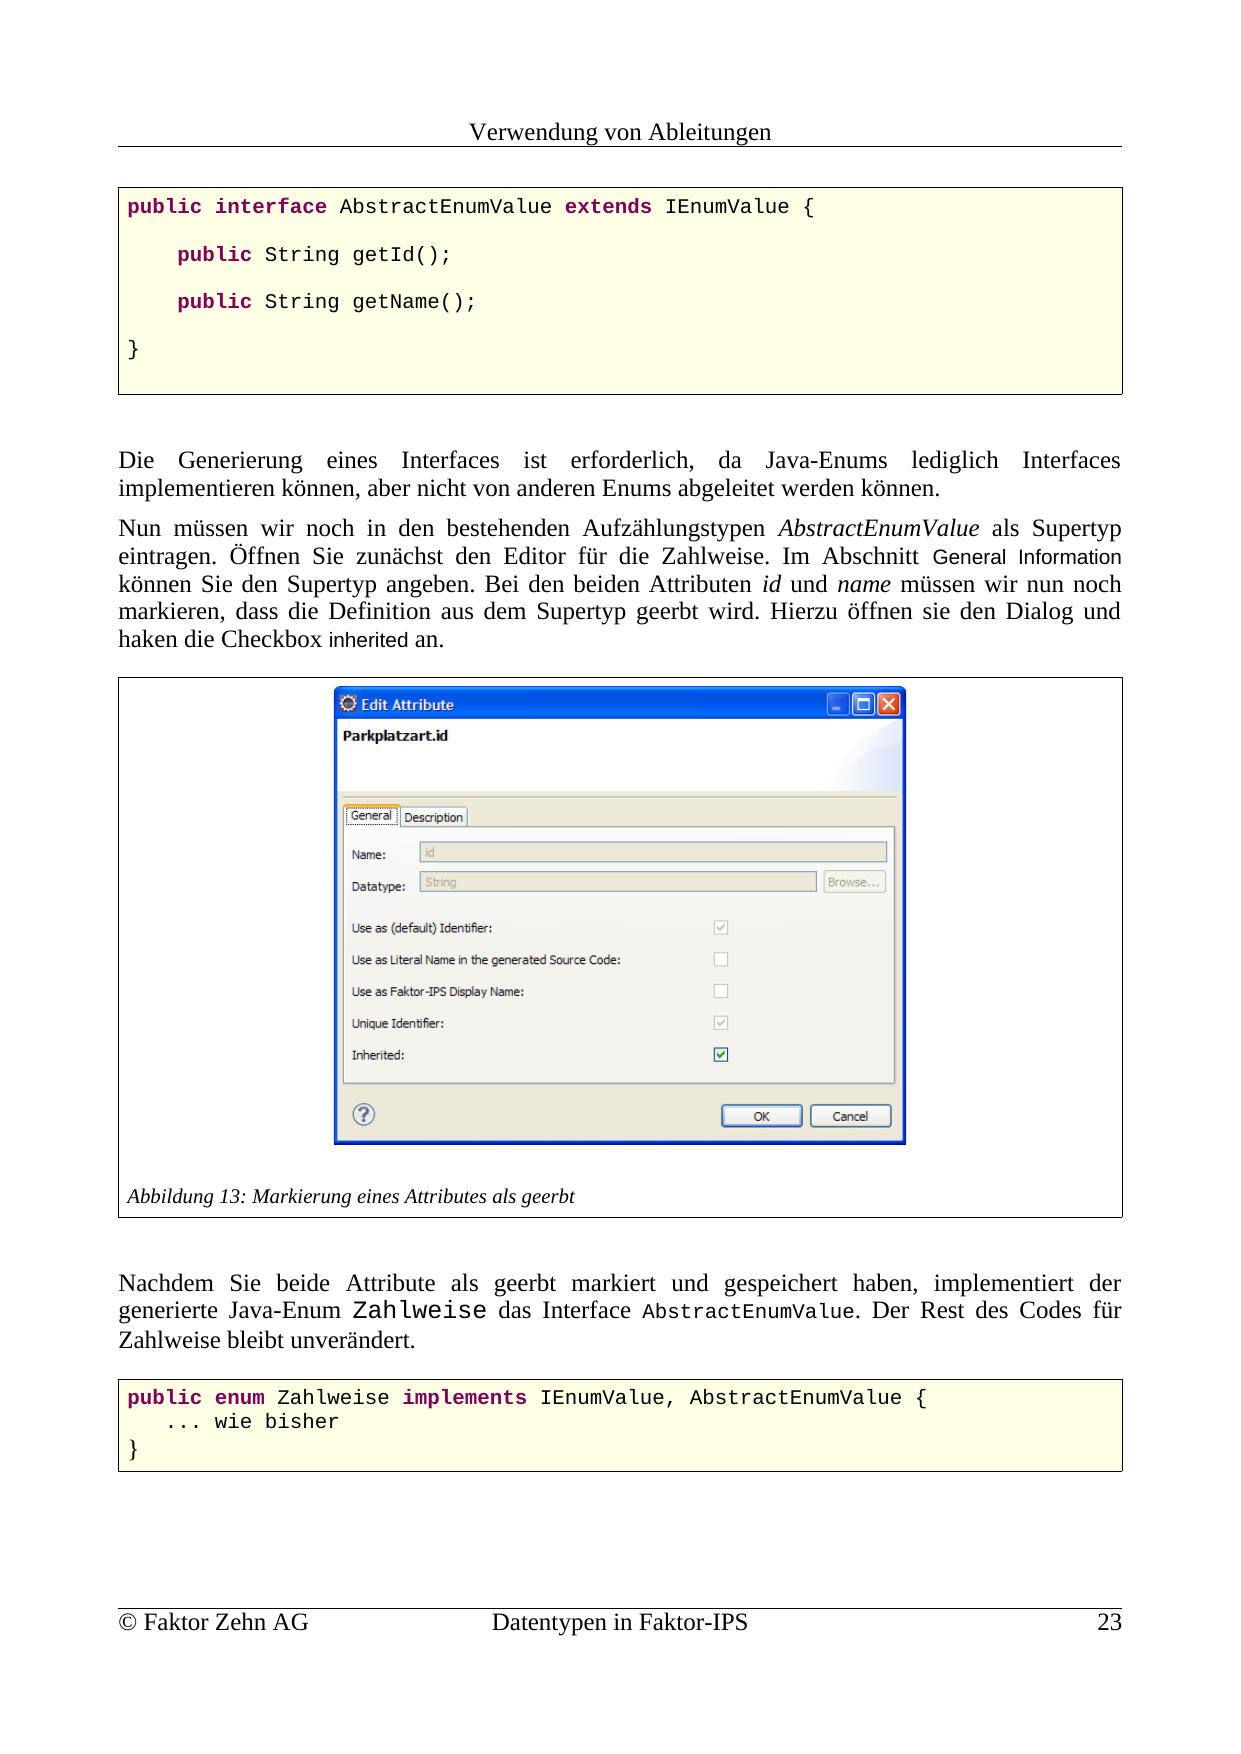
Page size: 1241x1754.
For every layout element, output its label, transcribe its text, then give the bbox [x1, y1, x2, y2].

text public String getId(); [127, 243, 1113, 267]
text public enum Zahlweise implements IEnumValue, AbstractEnumValue { [127, 1387, 1113, 1411]
text ... wie bisher [127, 1411, 1113, 1435]
text Die Generierung eines Interfaces ist erforderlich, da Java-Enums lediglich Interfaces implementieren können, aber nicht von anderen Enums abgeleitet werden können. [118, 446, 1122, 502]
text Nun müssen wir noch in den bestehenden Aufzählungstypen AbstractEnumValue als Supertyp eintragen. Öffnen Sie zunächst den Editor für die Zahlweise. Im Abschnitt General Information können Sie den Supertyp angeben. Bei den beiden Attributen id und name müssen wir nun noch markieren, dass die Definition aus dem Supertyp geerbt wird. Hierzu öffnen sie den Dialog und haken die Checkbox inherited an. [118, 514, 1122, 653]
text public interface AbstractEnumValue extends IEnumValue { [127, 196, 1113, 220]
text public String getName(); [127, 291, 1113, 314]
picture [333, 686, 907, 1145]
text Abbildung 13: Markierung eines Attributes als geerbt [127, 1185, 1113, 1208]
text } [127, 338, 1113, 362]
text } [127, 1435, 1113, 1462]
text Nachdem Sie beide Attribute als geerbt markiert und gespeichert haben, implementiert der generierte Java-Enum Zahlweise das Interface AbstractEnumValue. Der Rest des Codes für Zahlweise bleibt unverändert. [118, 1269, 1122, 1354]
